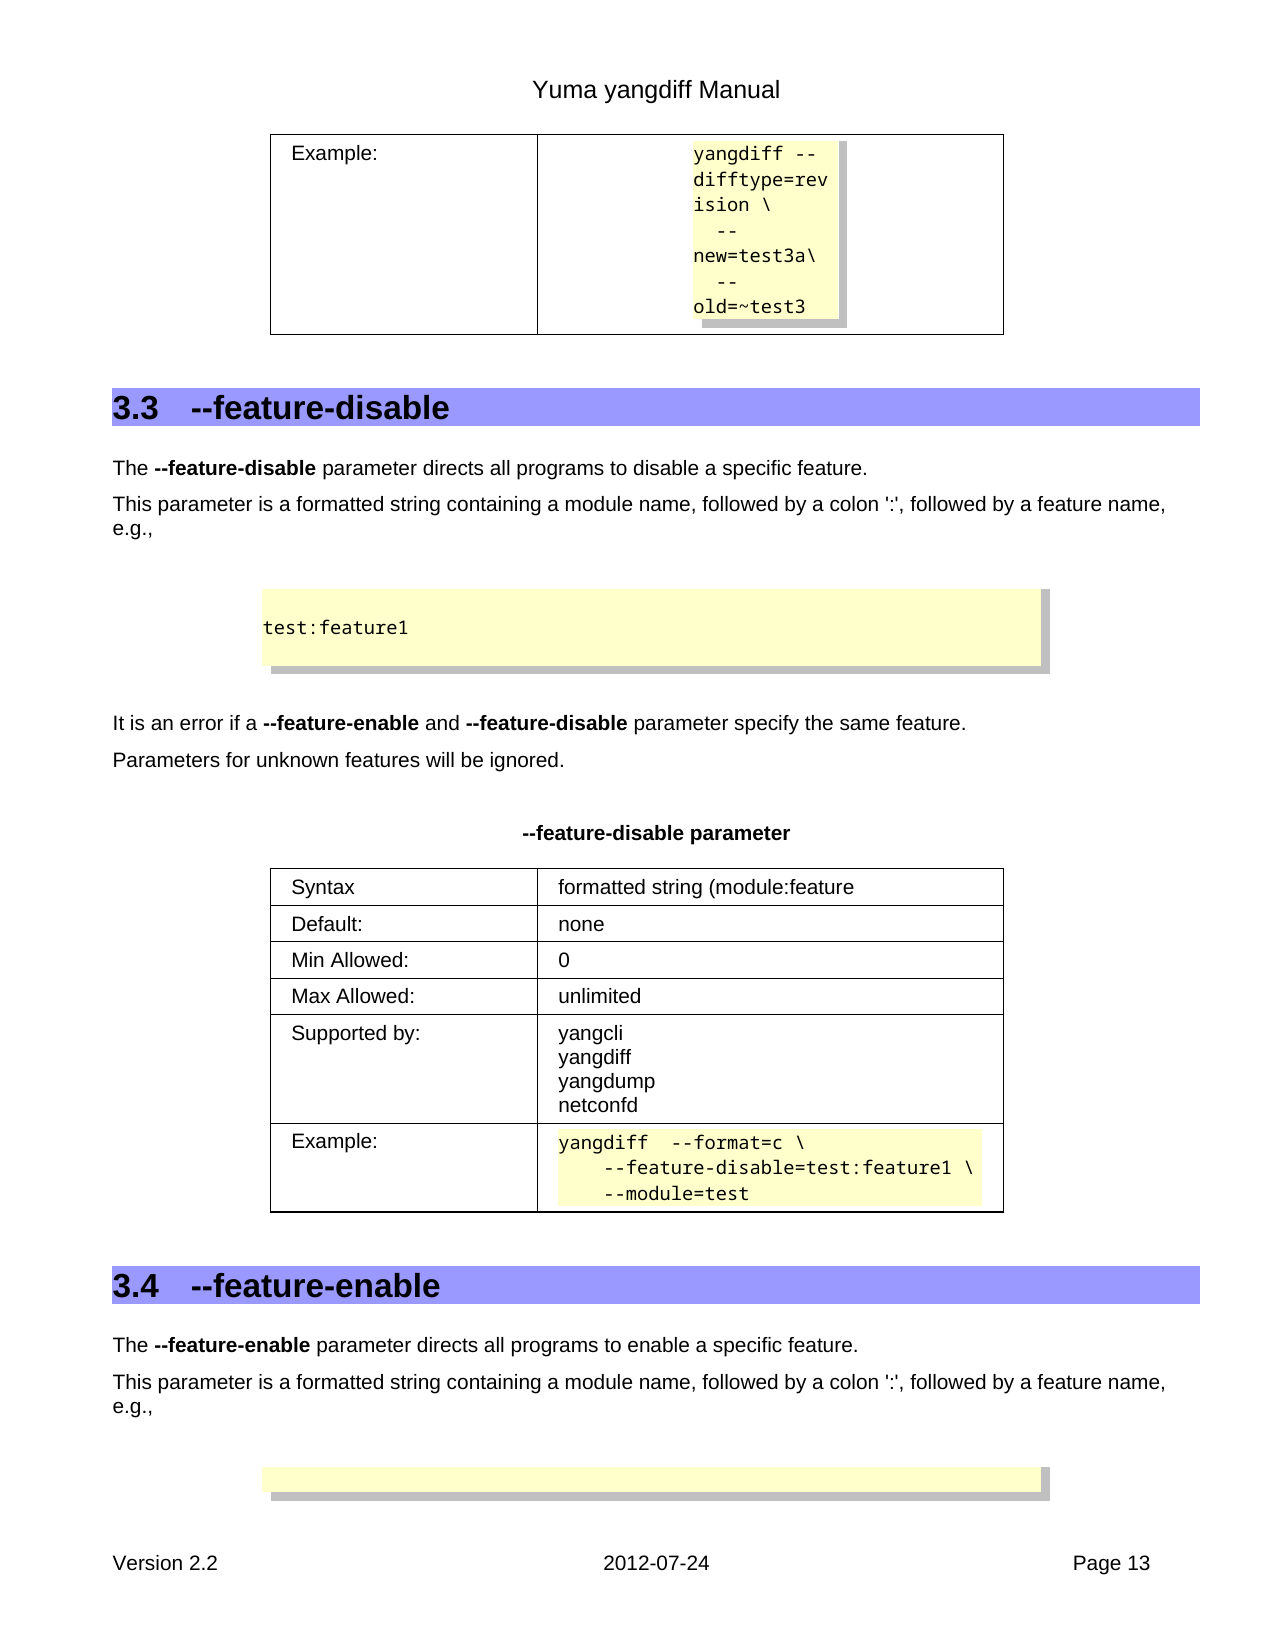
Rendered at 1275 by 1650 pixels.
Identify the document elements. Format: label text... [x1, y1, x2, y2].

subtitle --feature-disable parameter [127, 820, 1185, 844]
text test:feature1 [262, 614, 1041, 640]
text This parameter is a formatted string containing a module name, followed by a colon ':', followed by a feature name, e.g., [112, 492, 1200, 540]
table_cell Example: [271, 1124, 537, 1211]
table_cell none [538, 906, 1003, 941]
table_cell yangcli yangdiff yangdump netconfd [538, 1015, 1003, 1122]
subtitle --feature-enable [112, 1266, 1200, 1304]
table_cell unlimited [538, 979, 1003, 1014]
text Parameters for unknown features will be ignored. [112, 747, 1200, 771]
text The --feature-enable parameter directs all programs to enable a specific feature. [112, 1333, 1200, 1357]
table_cell Min Allowed: [271, 942, 537, 978]
subtitle --feature-disable [112, 388, 1200, 426]
table_cell Max Allowed: [271, 979, 537, 1014]
table_cell Example: [271, 135, 537, 334]
text The --feature-disable parameter directs all programs to disable a specific feature. [112, 456, 1200, 479]
table_header Syntax [271, 869, 537, 905]
table_cell Supported by: [271, 1015, 537, 1122]
table_cell yangdiff --format=c \ --feature-disable=test:feature1 \ --module=test [538, 1124, 1003, 1211]
table_cell Default: [271, 906, 537, 941]
table_header formatted string (module:feature [538, 869, 1003, 905]
text This parameter is a formatted string containing a module name, followed by a colon ':', followed by a feature name, e.g., [112, 1370, 1200, 1418]
table_cell 0 [538, 942, 1003, 978]
text It is an error if a --feature-enable and --feature-disable parameter specify the same feature. [112, 711, 1200, 735]
table_cell yangdiff --difftype=revision \ --new=test3a\ --old=~test3 [538, 135, 1003, 334]
